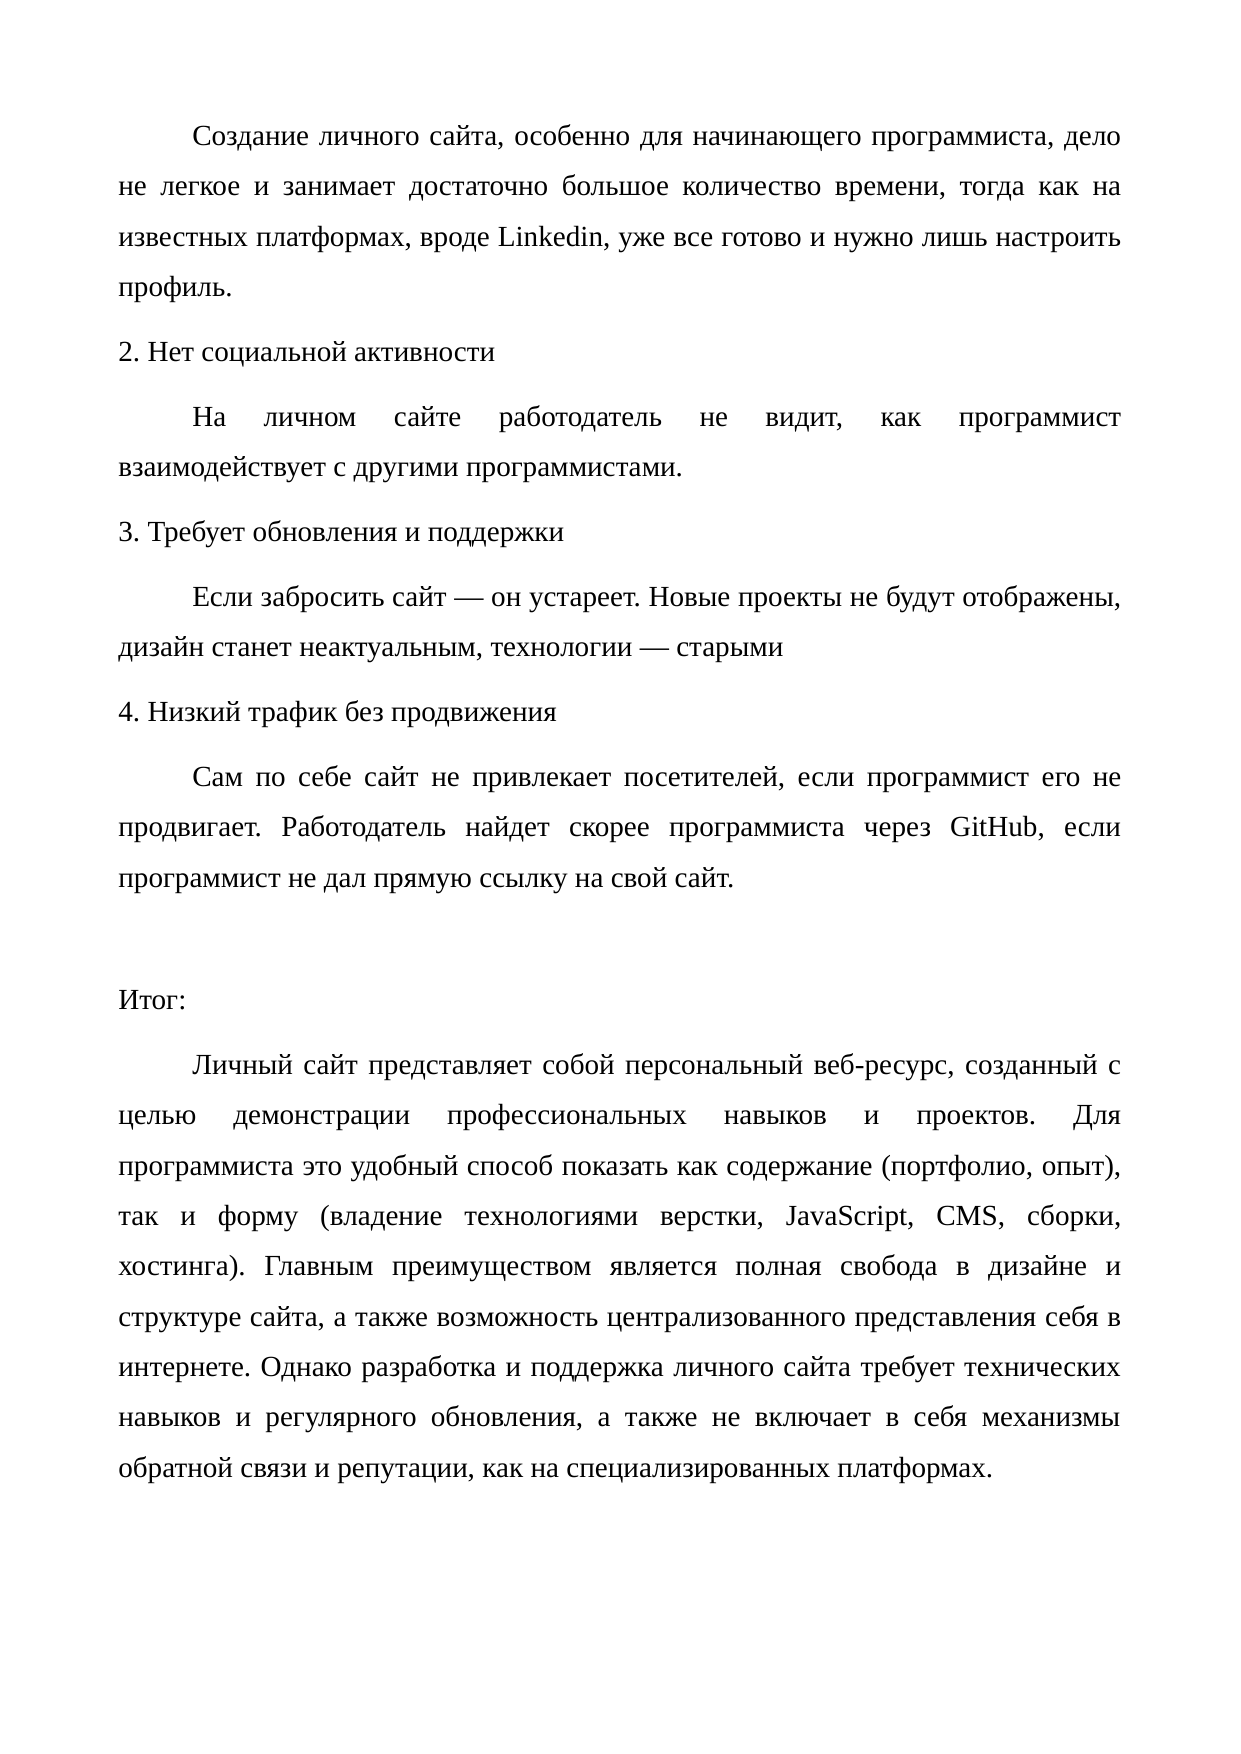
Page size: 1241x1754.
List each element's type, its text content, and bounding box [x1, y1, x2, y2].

text Итог: [118, 982, 1122, 1016]
text 3. Требует обновления и поддержки [118, 514, 1122, 548]
text Сам по себе сайт не привлекает посетителей, если программист его не продвигает. Работодатель найдет скорее программиста через GitHub, если программист не дал прямую ссылку на свой сайт. [118, 759, 1122, 893]
text Если забросить сайт — он устареет. Новые проекты не будут отображены, дизайн станет неактуальным, технологии — старыми [118, 579, 1122, 663]
text 4. Низкий трафик без продвижения [118, 694, 1122, 728]
text Создание личного сайта, особенно для начинающего программиста, дело не легкое и занимает достаточно большое количество времени, тогда как на известных платформах, вроде Linkedin, уже все готово и нужно лишь настроить профиль. [118, 118, 1122, 303]
text На личном сайте работодатель не видит, как программист взаимодействует с другими программистами. [118, 399, 1122, 483]
text 2. Нет социальной активности [118, 334, 1122, 367]
text Личный сайт представляет собой персональный веб-ресурс, созданный с целью демонстрации профессиональных навыков и проектов. Для программиста это удобный способ показать как содержание (портфолио, опыт), так и форму (владение технологиями верстки, JavaScript, CMS, сборки, хостинга). Главным преимуществом является полная свобода в дизайне и структуре сайта, а также возможность централизованного представления себя в интернете. Однако разработка и поддержка личного сайта требует технических навыков и регулярного обновления, а также не включает в себя механизмы обратной связи и репутации, как на специализированных платформах. [118, 1047, 1122, 1483]
